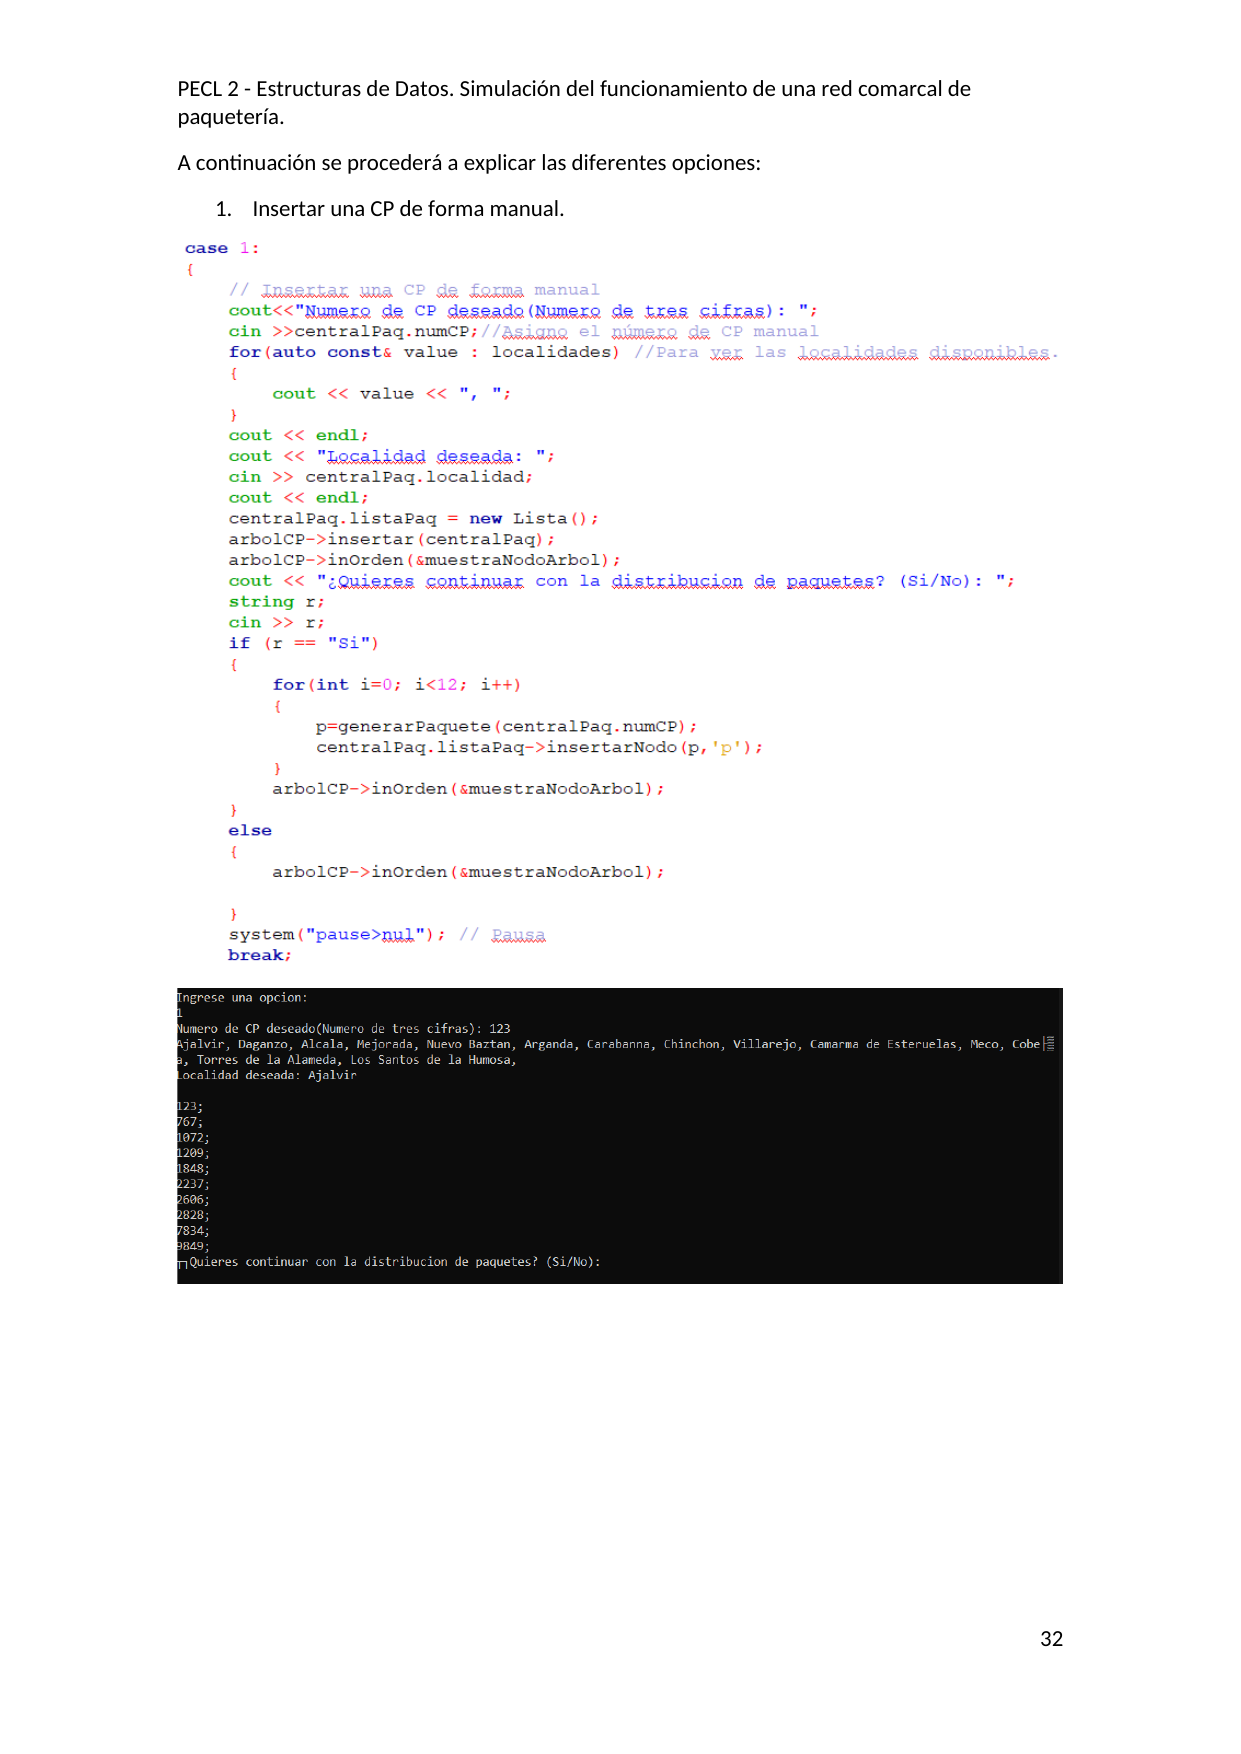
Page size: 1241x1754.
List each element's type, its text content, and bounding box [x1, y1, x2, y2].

picture [177, 241, 1063, 970]
list Insertar una CP de forma manual. [215, 194, 1063, 222]
picture [177, 988, 1063, 1284]
text A continuación se procederá a explicar las diferentes opciones: [177, 148, 1063, 176]
